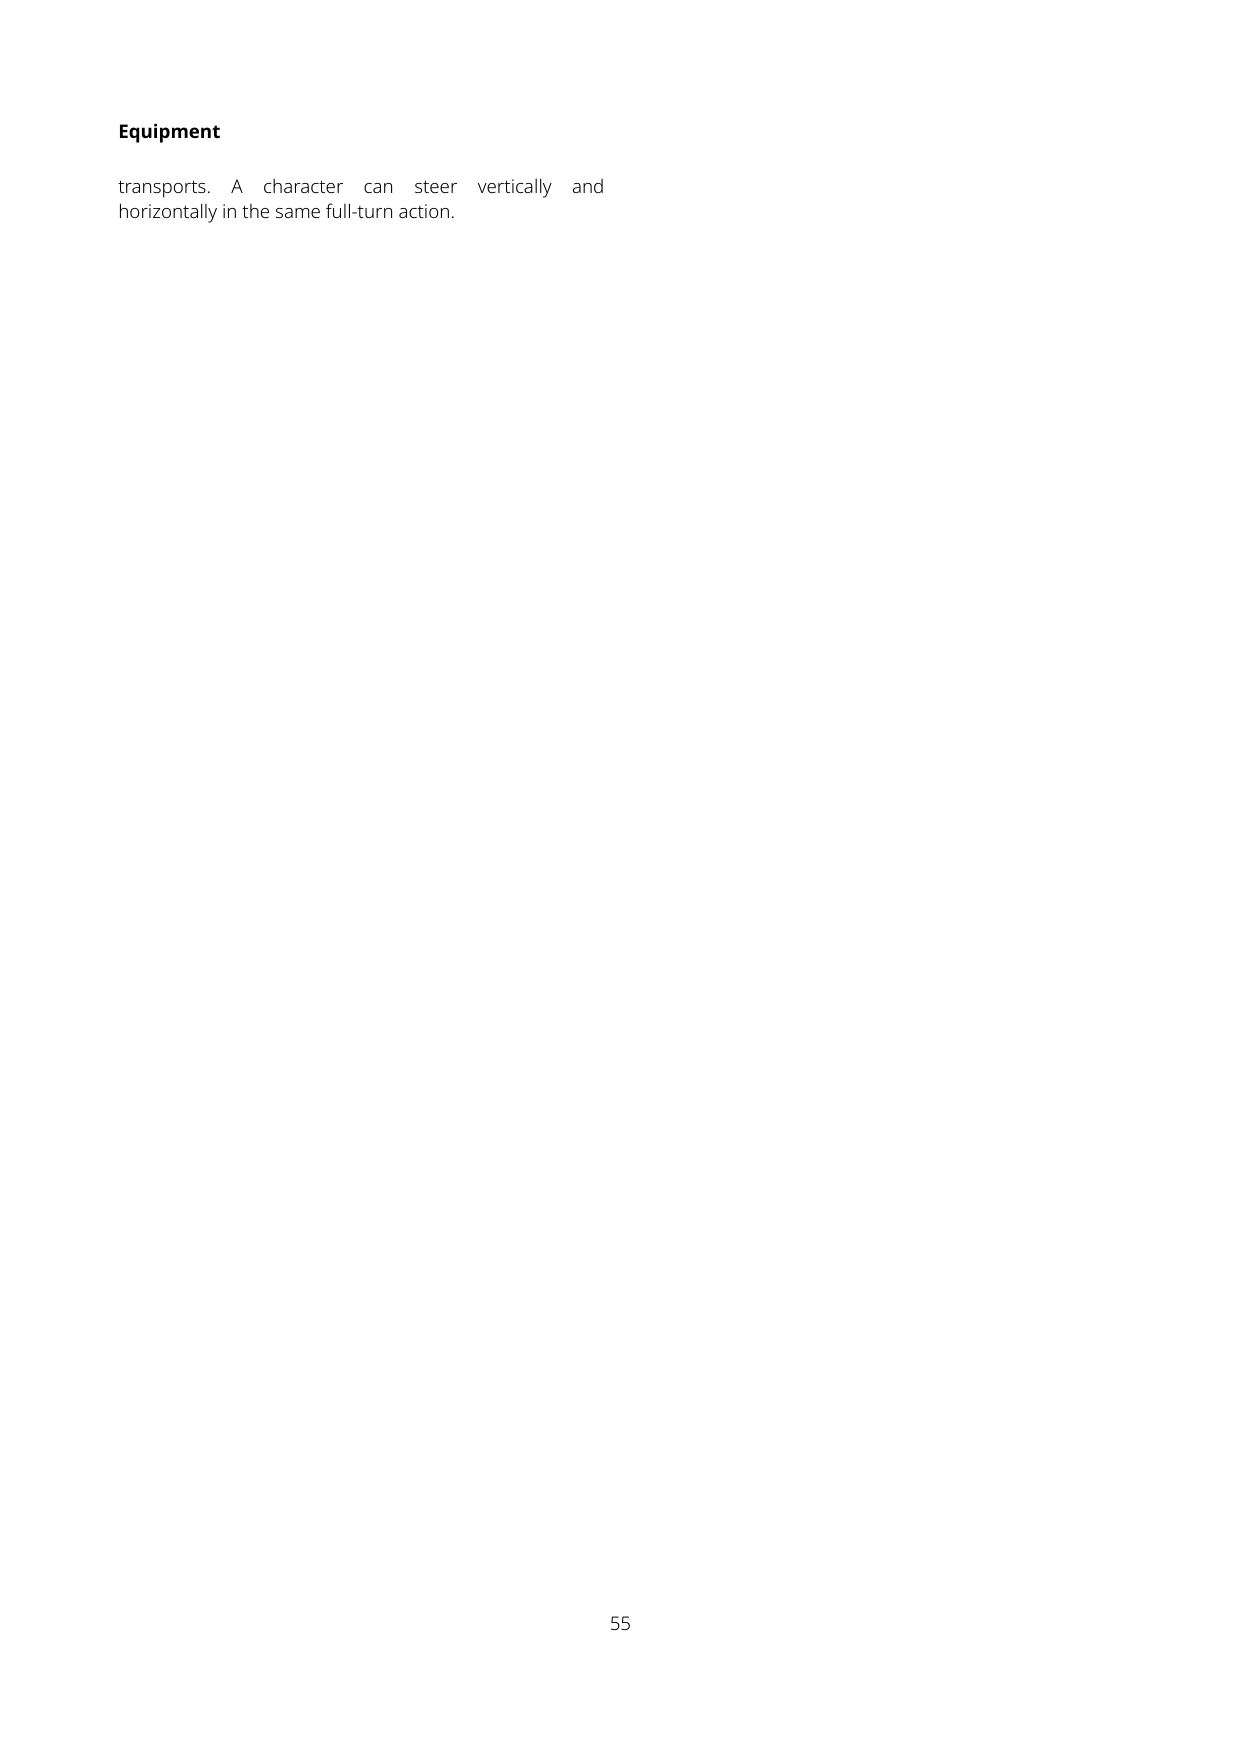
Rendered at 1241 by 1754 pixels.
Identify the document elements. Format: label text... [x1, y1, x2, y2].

text transports. A character can steer vertically and horizontally in the same full-turn action. [118, 173, 605, 224]
